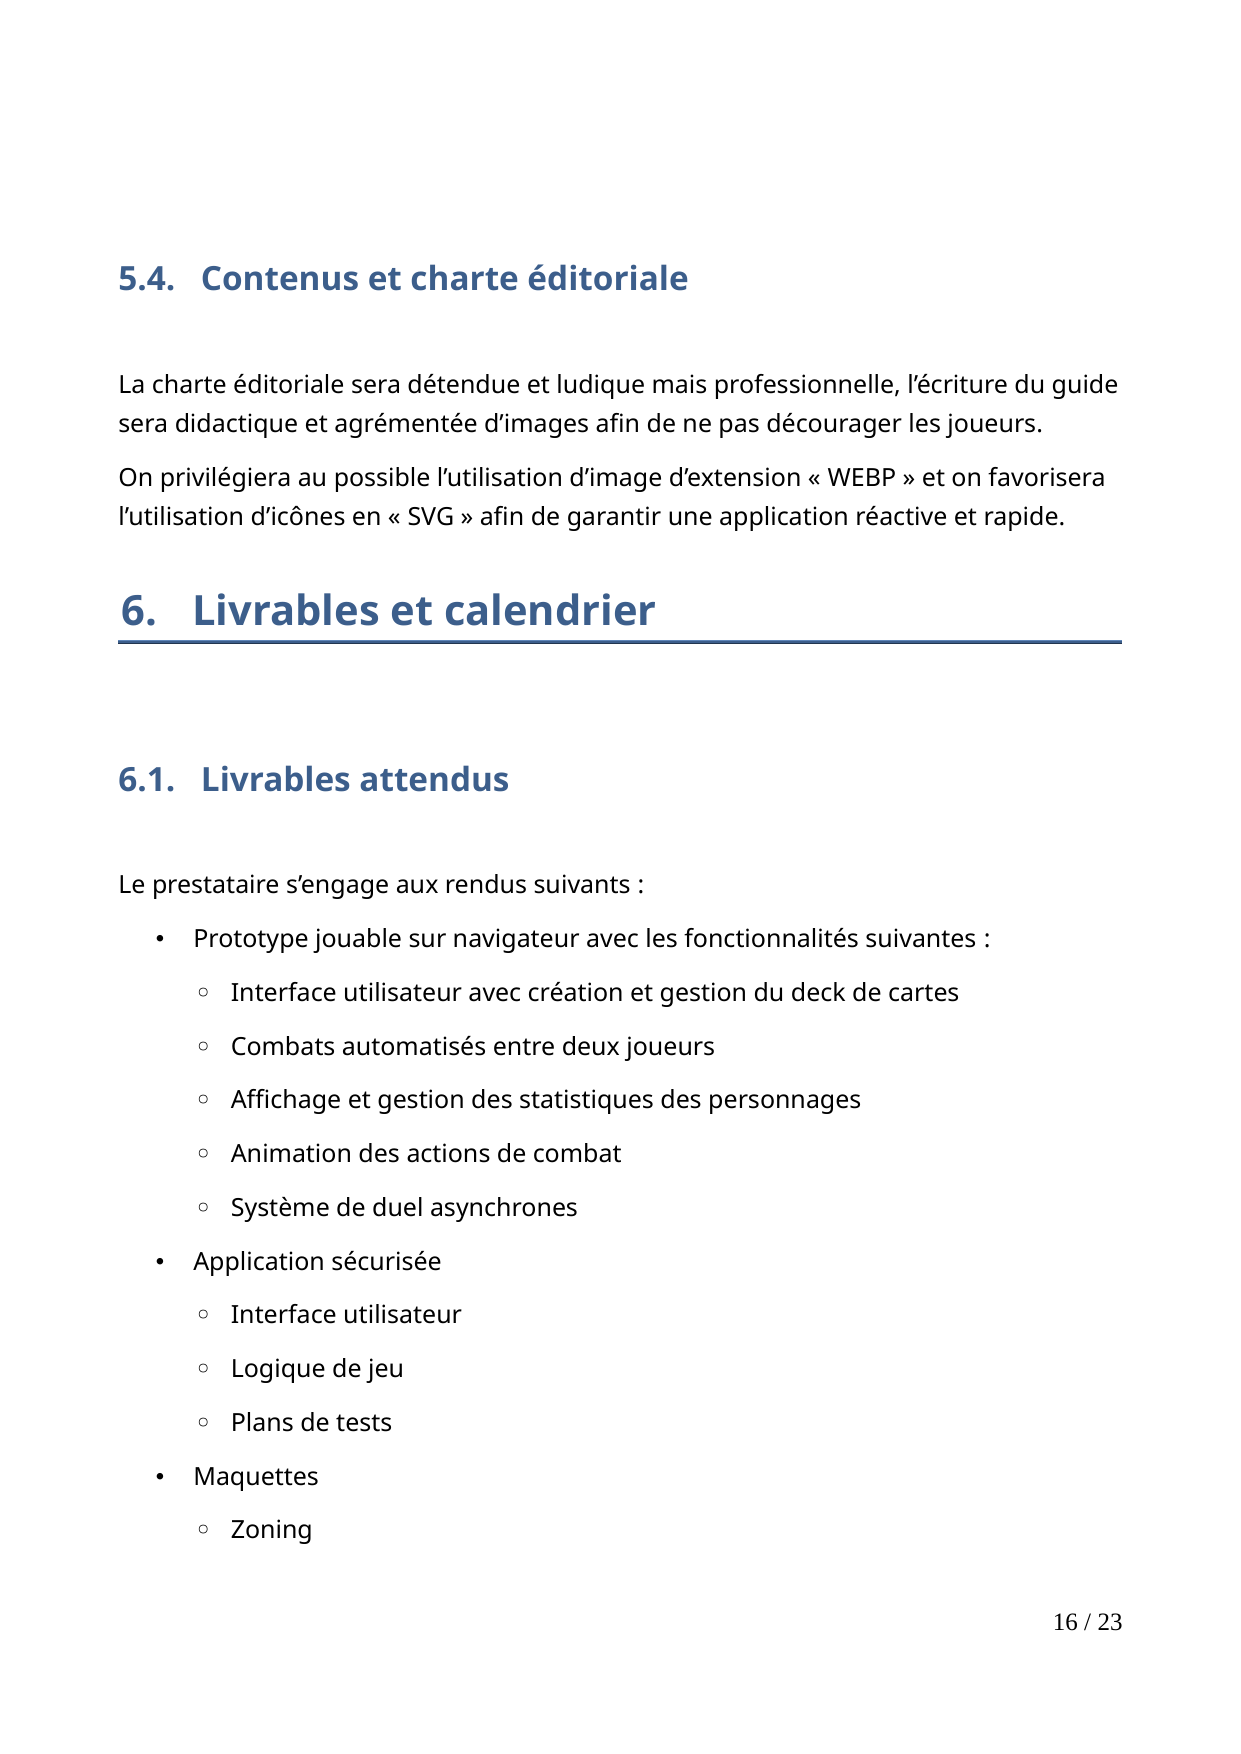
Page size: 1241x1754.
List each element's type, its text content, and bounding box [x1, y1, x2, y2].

subtitle Livrables attendus [118, 756, 1122, 801]
list Animation des actions de combat [193, 1136, 1122, 1170]
list Affichage et gestion des statistiques des personnages [193, 1082, 1122, 1116]
list Zoning [193, 1512, 1122, 1546]
list Système de duel asynchrones [193, 1190, 1122, 1224]
text On privilégiera au possible l’utilisation d’image d’extension « WEBP » et on favorisera l’utilisation d’icônes en « SVG » afin de garantir une application réactive et rapide. [118, 460, 1122, 533]
list Combats automatisés entre deux joueurs [193, 1028, 1122, 1062]
list Plans de tests [193, 1405, 1122, 1439]
list Prototype jouable sur navigateur avec les fonctionnalités suivantes : [156, 921, 1122, 955]
text Le prestataire s’engage aux rendus suivants : [118, 867, 1122, 901]
list Logique de jeu [193, 1351, 1122, 1385]
subtitle Livrables et calendrier [118, 578, 1122, 640]
list Application sécurisée [156, 1243, 1122, 1277]
list Interface utilisateur avec création et gestion du deck de cartes [193, 975, 1122, 1009]
list Interface utilisateur [193, 1297, 1122, 1331]
list Maquettes [156, 1458, 1122, 1492]
subtitle Contenus et charte éditoriale [118, 255, 1122, 301]
text La charte éditoriale sera détendue et ludique mais professionnelle, l’écriture du guide sera didactique et agrémentée d’images afin de ne pas décourager les joueurs. [118, 367, 1122, 440]
